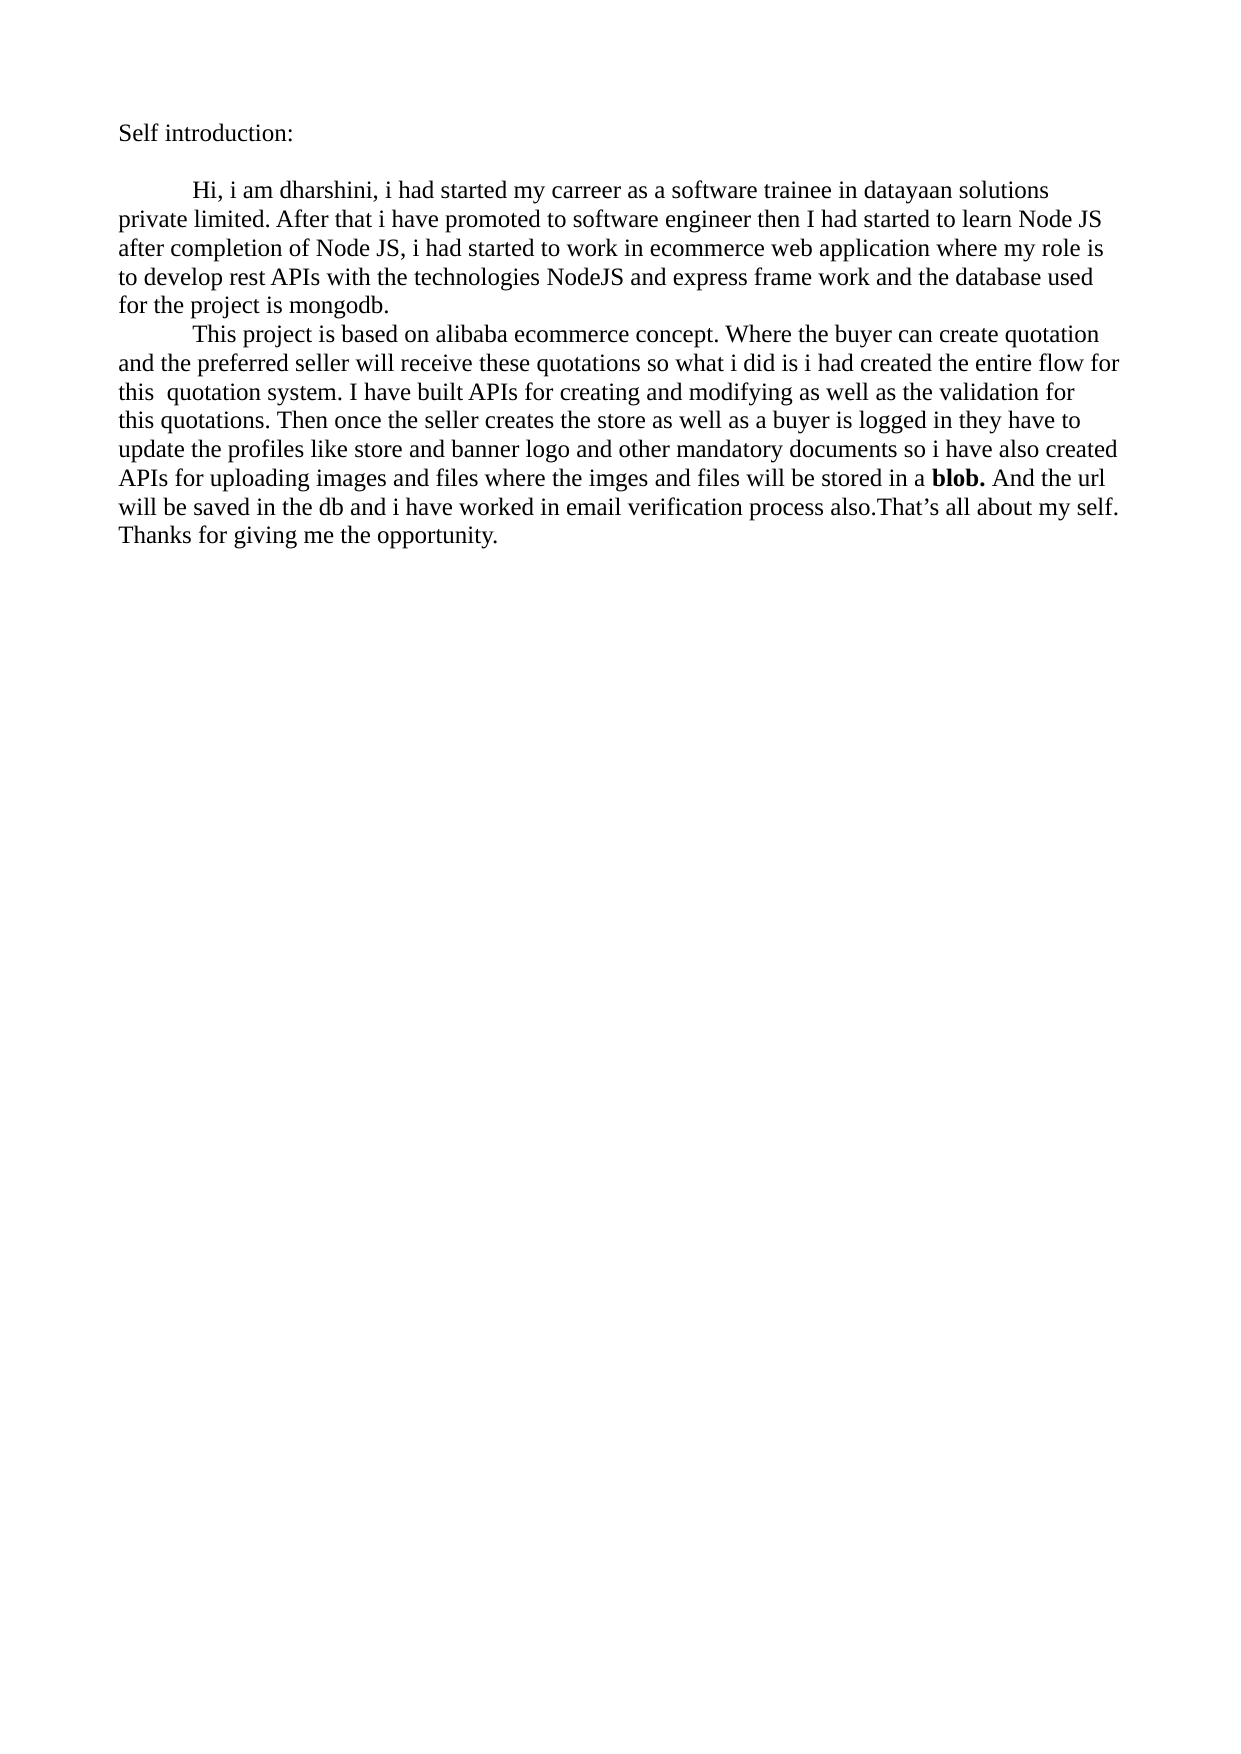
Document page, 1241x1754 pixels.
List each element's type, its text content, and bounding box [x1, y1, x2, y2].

text Hi, i am dharshini, i had started my carreer as a software trainee in datayaan solutions private limited. After that i have promoted to software engineer then I had started to learn Node JS after completion of Node JS, i had started to work in ecommerce web application where my role is to develop rest APIs with the technologies NodeJS and express frame work and the database used for the project is mongodb. [118, 176, 1122, 319]
text Self introduction: [118, 118, 1122, 147]
text This project is based on alibaba ecommerce concept. Where the buyer can create quotation and the preferred seller will receive these quotations so what i did is i had created the entire flow for this quotation system. I have built APIs for creating and modifying as well as the validation for [118, 319, 1122, 406]
text this quotations. Then once the seller creates the store as well as a buyer is logged in they have to update the profiles like store and banner logo and other mandatory documents so i have also created APIs for uploading images and files where the imges and files will be stored in a blob. And the url will be saved in the db and i have worked in email verification process also.That’s all about my self. Thanks for giving me the opportunity. [118, 406, 1122, 549]
